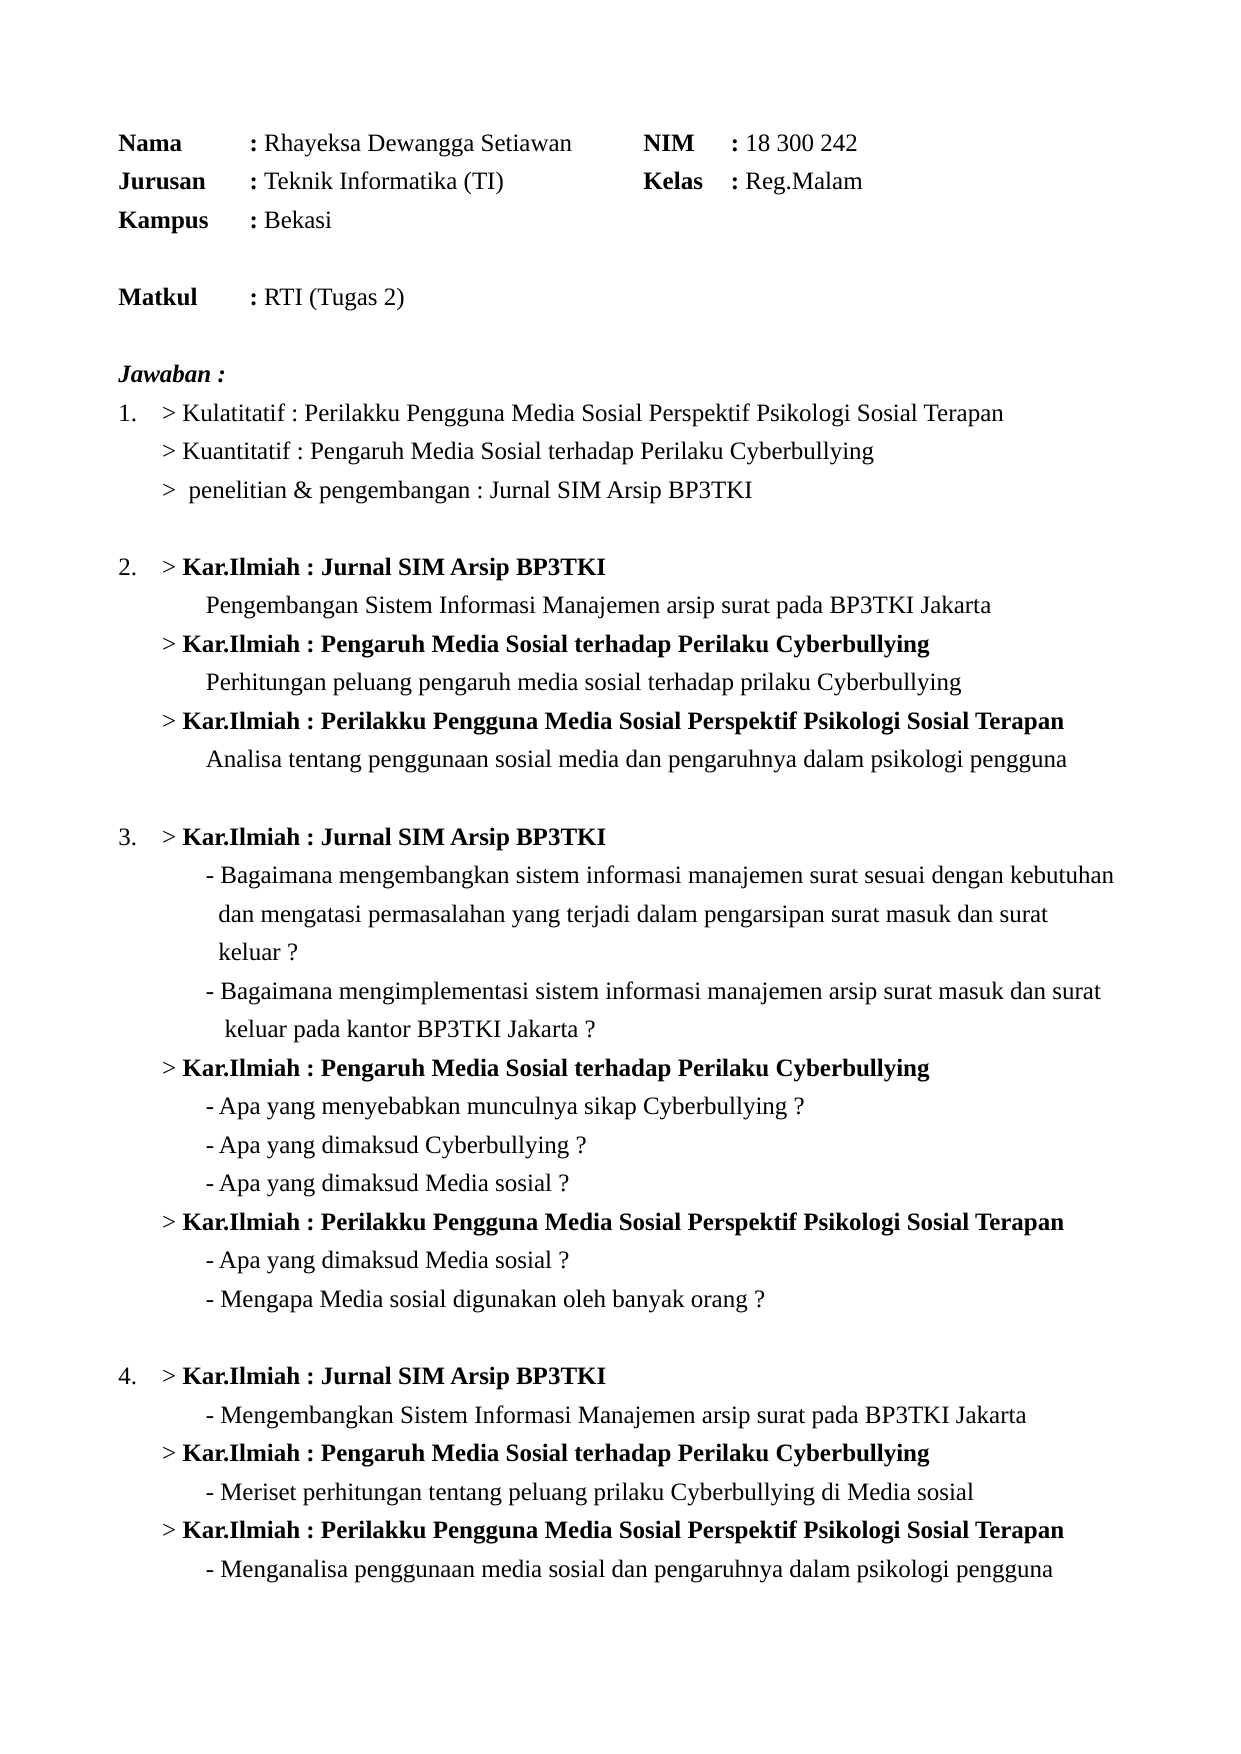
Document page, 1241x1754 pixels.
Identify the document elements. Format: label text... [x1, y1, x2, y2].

text - Apa yang menyebabkan munculnya sikap Cyberbullying ? [118, 1091, 1122, 1120]
text - Mengembangkan Sistem Informasi Manajemen arsip surat pada BP3TKI Jakarta [118, 1400, 1122, 1428]
text Perhitungan peluang pengaruh media sosial terhadap prilaku Cyberbullying [118, 667, 1122, 696]
text - Bagaimana mengembangkan sistem informasi manajemen surat sesuai dengan kebutuhan [118, 860, 1122, 889]
text Jurusan : Teknik Informatika (TI) Kelas : Reg.Malam [118, 166, 1122, 195]
text > Kar.Ilmiah : Perilakku Pengguna Media Sosial Perspektif Psikologi Sosial Terapan [118, 1207, 1122, 1236]
text - Meriset perhitungan tentang peluang prilaku Cyberbullying di Media sosial [118, 1477, 1122, 1506]
text > Kuantitatif : Pengaruh Media Sosial terhadap Perilaku Cyberbullying [118, 436, 1122, 465]
text Nama : Rhayeksa Dewangga Setiawan NIM : 18 300 242 [118, 128, 1122, 157]
text Matkul : RTI (Tugas 2) [118, 282, 1122, 311]
text Pengembangan Sistem Informasi Manajemen arsip surat pada BP3TKI Jakarta [118, 590, 1122, 619]
text - Bagaimana mengimplementasi sistem informasi manajemen arsip surat masuk dan surat [118, 976, 1122, 1004]
text 2. > Kar.Ilmiah : Jurnal SIM Arsip BP3TKI [118, 552, 1122, 581]
text Jawaban : [118, 359, 1122, 388]
text 4. > Kar.Ilmiah : Jurnal SIM Arsip BP3TKI [118, 1361, 1122, 1390]
text keluar ? [118, 937, 1122, 966]
text - Apa yang dimaksud Media sosial ? [118, 1168, 1122, 1197]
text - Mengapa Media sosial digunakan oleh banyak orang ? [118, 1284, 1122, 1313]
text > Kar.Ilmiah : Perilakku Pengguna Media Sosial Perspektif Psikologi Sosial Terapan [118, 706, 1122, 735]
text > Kar.Ilmiah : Pengaruh Media Sosial terhadap Perilaku Cyberbullying [118, 1438, 1122, 1467]
text > Kar.Ilmiah : Pengaruh Media Sosial terhadap Perilaku Cyberbullying [118, 1053, 1122, 1082]
text > Kar.Ilmiah : Perilakku Pengguna Media Sosial Perspektif Psikologi Sosial Terapan [118, 1515, 1122, 1544]
text Kampus : Bekasi [118, 205, 1122, 234]
text > penelitian & pengembangan : Jurnal SIM Arsip BP3TKI [118, 475, 1122, 503]
text > Kar.Ilmiah : Pengaruh Media Sosial terhadap Perilaku Cyberbullying [118, 629, 1122, 658]
text - Menganalisa penggunaan media sosial dan pengaruhnya dalam psikologi pengguna [118, 1554, 1122, 1583]
text 3. > Kar.Ilmiah : Jurnal SIM Arsip BP3TKI [118, 822, 1122, 850]
text - Apa yang dimaksud Cyberbullying ? [118, 1130, 1122, 1159]
text dan mengatasi permasalahan yang terjadi dalam pengarsipan surat masuk dan surat [118, 899, 1122, 927]
text - Apa yang dimaksud Media sosial ? [118, 1246, 1122, 1274]
text keluar pada kantor BP3TKI Jakarta ? [118, 1014, 1122, 1043]
text 1. > Kulatitatif : Perilakku Pengguna Media Sosial Perspektif Psikologi Sosial Terapan [118, 398, 1122, 426]
text Analisa tentang penggunaan sosial media dan pengaruhnya dalam psikologi pengguna [118, 744, 1122, 773]
